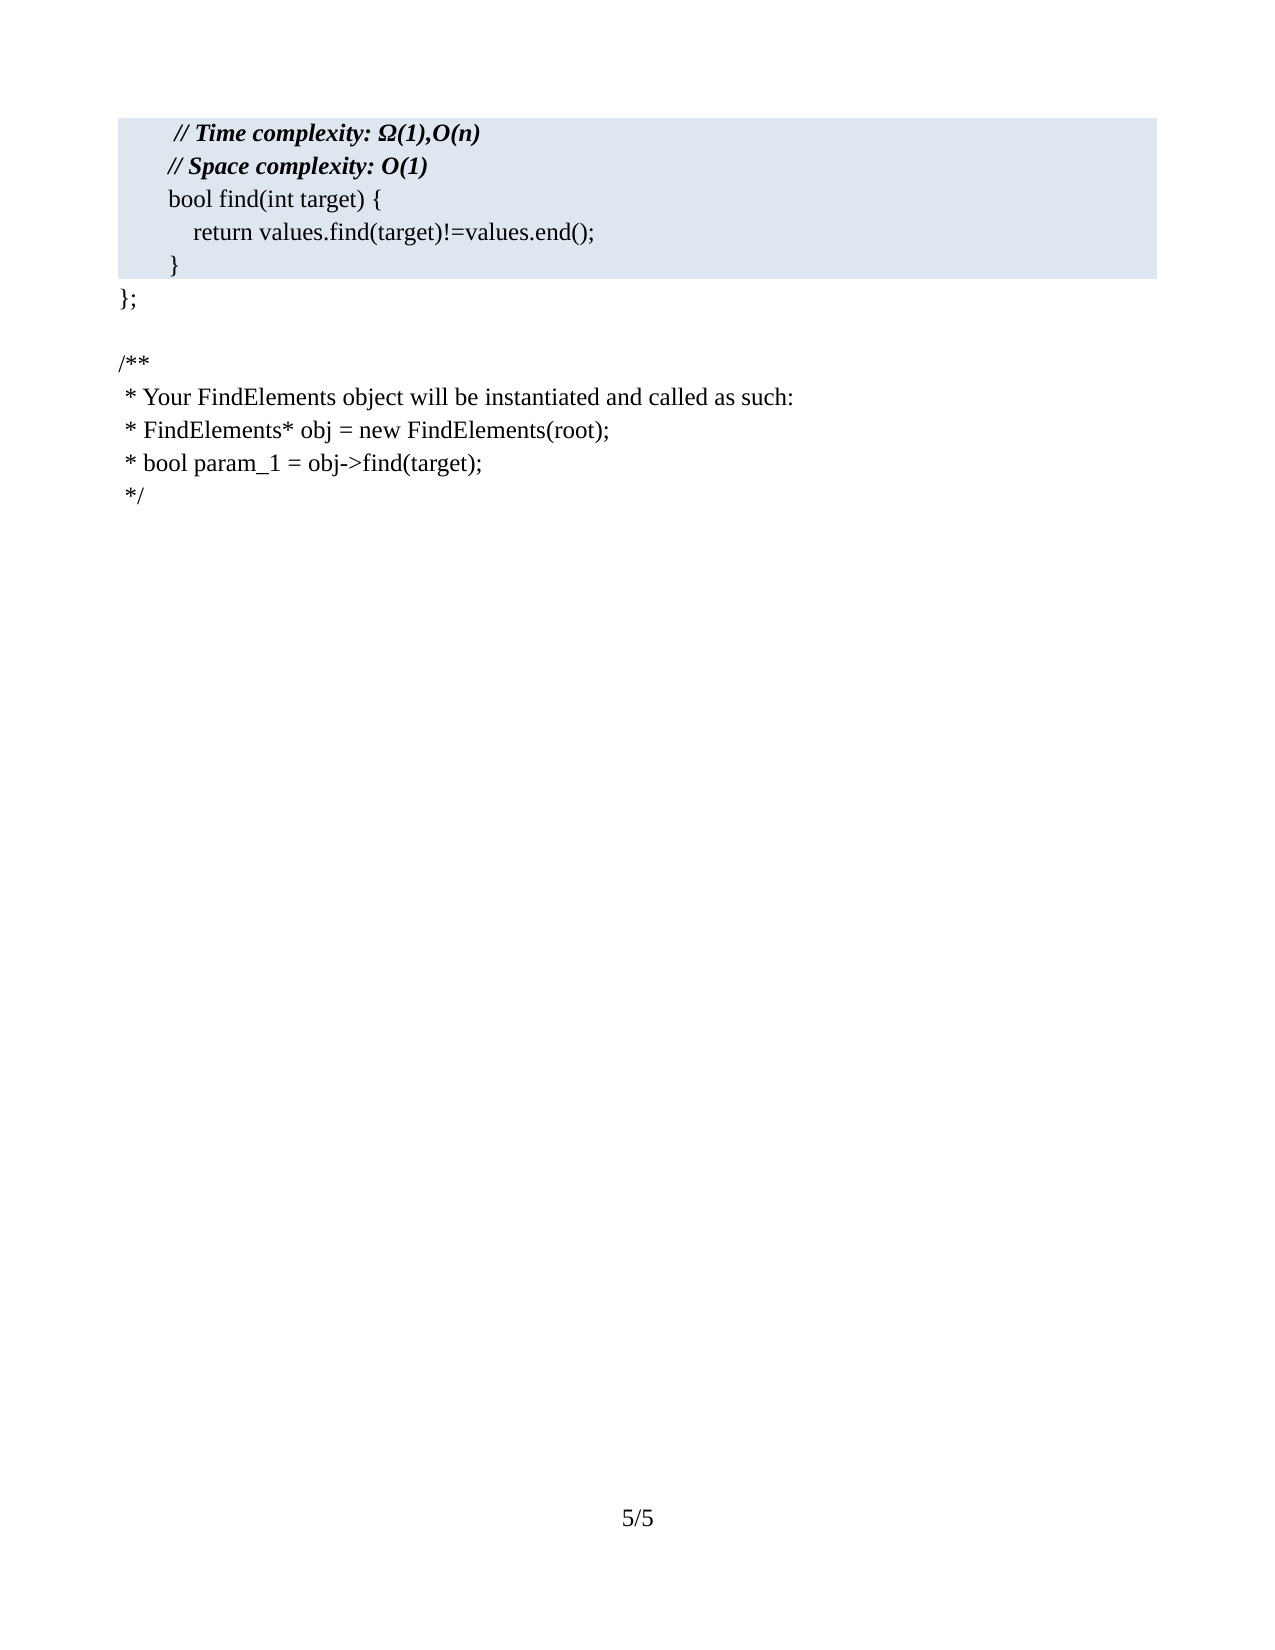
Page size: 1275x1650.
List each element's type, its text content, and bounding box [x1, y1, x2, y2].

text }; [118, 283, 1157, 312]
text */ [118, 481, 1157, 543]
text * FindElements* obj = new FindElements(root); [118, 415, 1157, 444]
text * bool param_1 = obj->find(target); [118, 448, 1157, 477]
text return values.find(target)!=values.end(); [118, 217, 1157, 246]
text * Your FindElements object will be instantiated and called as such: [118, 382, 1157, 411]
text bool find(int target) { [118, 184, 1157, 213]
text /** [118, 349, 1157, 378]
text // Space complexity: O(1) [118, 151, 1157, 180]
text // Time complexity: Ω(1),O(n) [118, 118, 1157, 147]
text } [118, 250, 1157, 279]
